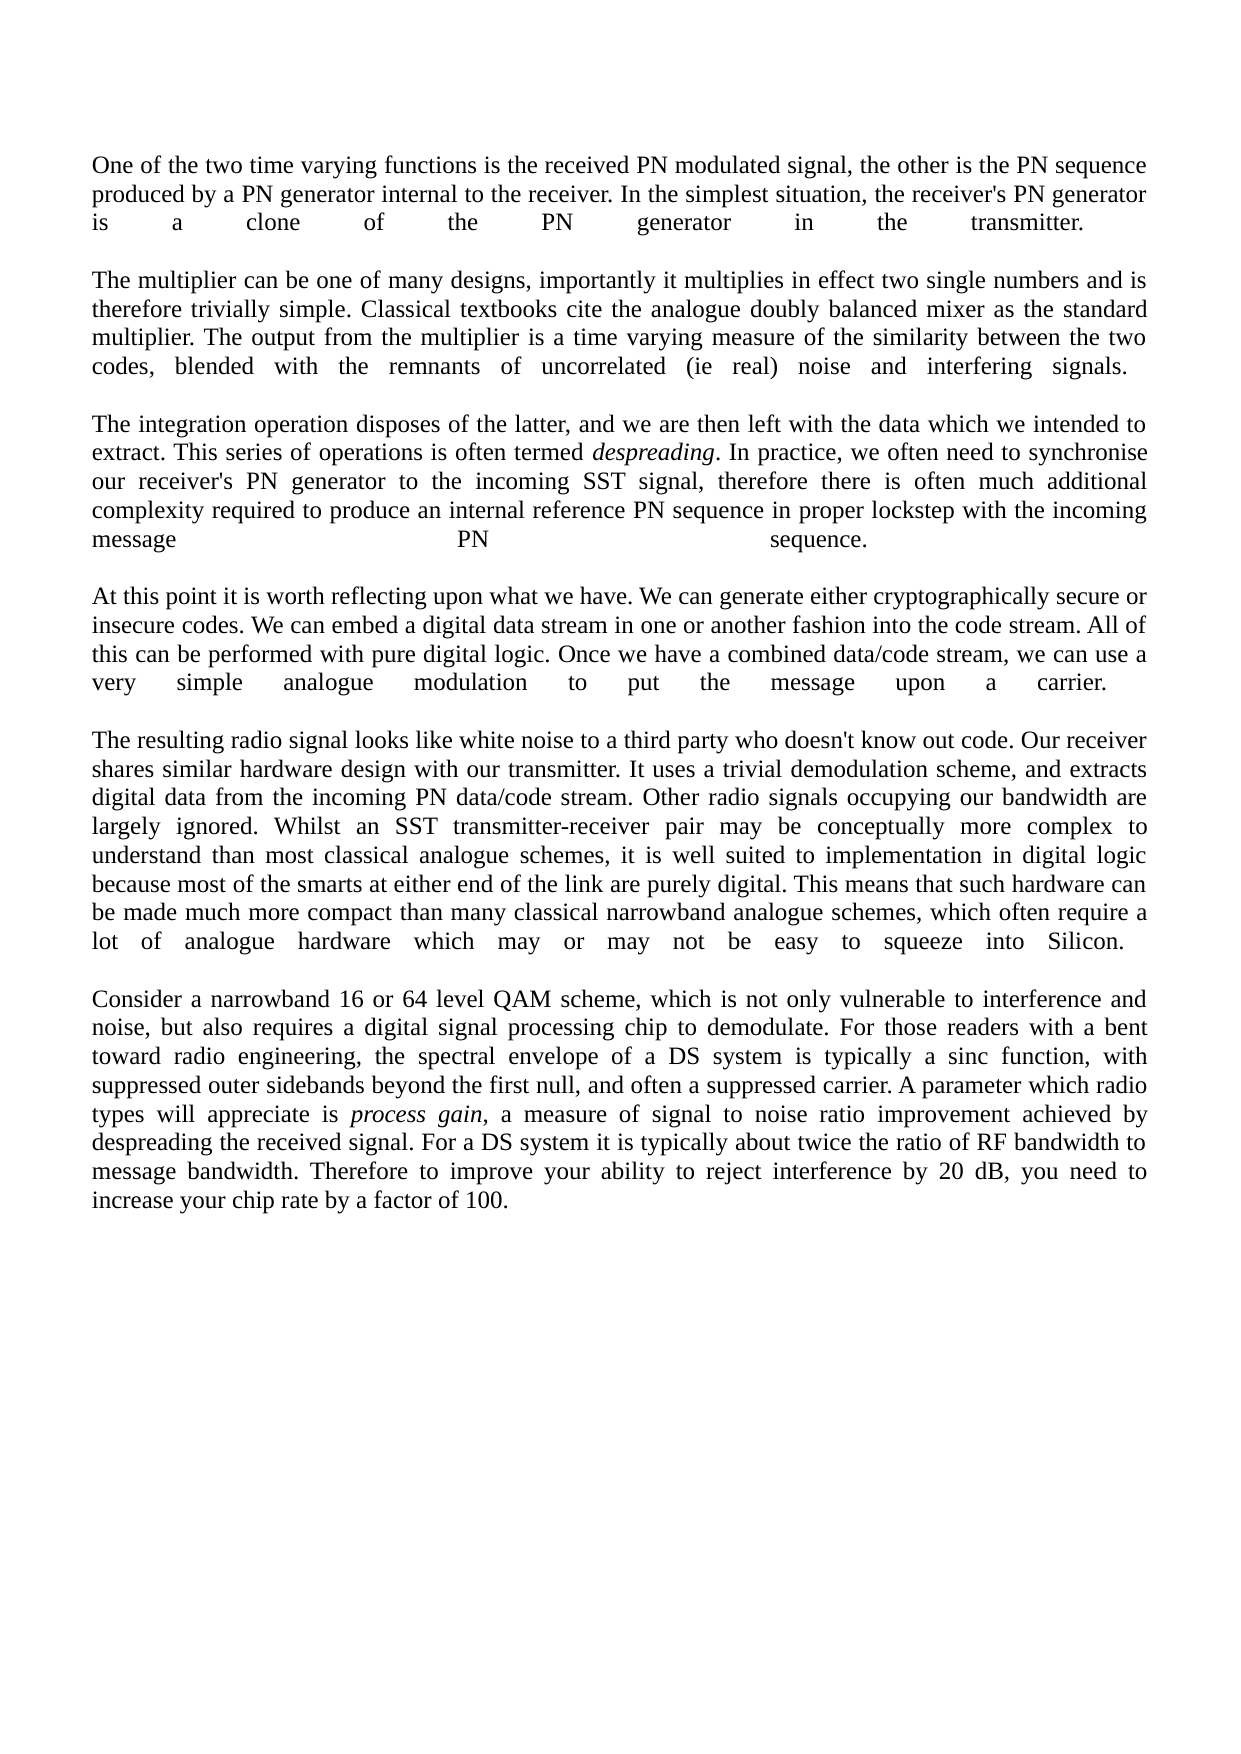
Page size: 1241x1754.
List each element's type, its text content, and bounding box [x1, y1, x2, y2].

table_cell One of the two time varying functions is the received PN modulated signal, the other is the PN sequence produced by a PN generator internal to the receiver. In the simplest situation, the receiver's PN generator is a clone of the PN generator in the transmitter. The multiplier can be one of many designs, importantly it multiplies in effect two single numbers and is therefore trivially simple. Classical textbooks cite the analogue doubly balanced mixer as the standard multiplier. The output from the multiplier is a time varying measure of the similarity between the two codes, blended with the remnants of uncorrelated (ie real) noise and interfering signals. The integration operation disposes of the latter, and we are then left with the data which we intended to extract. This series of operations is often termed despreading. In practice, we often need to synchronise our receiver's PN generator to the incoming SST signal, therefore there is often much additional complexity required to produce an internal reference PN sequence in proper lockstep with the incoming message PN sequence. At this point it is worth reflecting upon what we have. We can generate either cryptographically secure or insecure codes. We can embed a digital data stream in one or another fashion into the code stream. All of this can be performed with pure digital logic. Once we have a combined data/code stream, we can use a very simple analogue modulation to put the message upon a carrier. The resulting radio signal looks like white noise to a third party who doesn't know out code. Our receiver shares similar hardware design with our transmitter. It uses a trivial demodulation scheme, and extracts digital data from the incoming PN data/code stream. Other radio signals occupying our bandwidth are largely ignored. Whilst an SST transmitter-receiver pair may be conceptually more complex to understand than most classical analogue schemes, it is well suited to implementation in digital logic because most of the smarts at either end of the link are purely digital. This means that such hardware can be made much more compact than many classical narrowband analogue schemes, which often require a lot of analogue hardware which may or may not be easy to squeeze into Silicon. Consider a narrowband 16 or 64 level QAM scheme, which is not only vulnerable to interference and noise, but also requires a digital signal processing chip to demodulate. For those readers with a bent toward radio engineering, the spectral envelope of a DS system is typically a sinc function, with suppressed outer sidebands beyond the first null, and often a suppressed carrier. A parameter which radio types will appreciate is process gain, a measure of signal to noise ratio improvement achieved by despreading the received signal. For a DS system it is typically about twice the ratio of RF bandwidth to message bandwidth. Therefore to improve your ability to reject interference by 20 dB, you need to increase your chip rate by a factor of 100. [89, 118, 1152, 1246]
